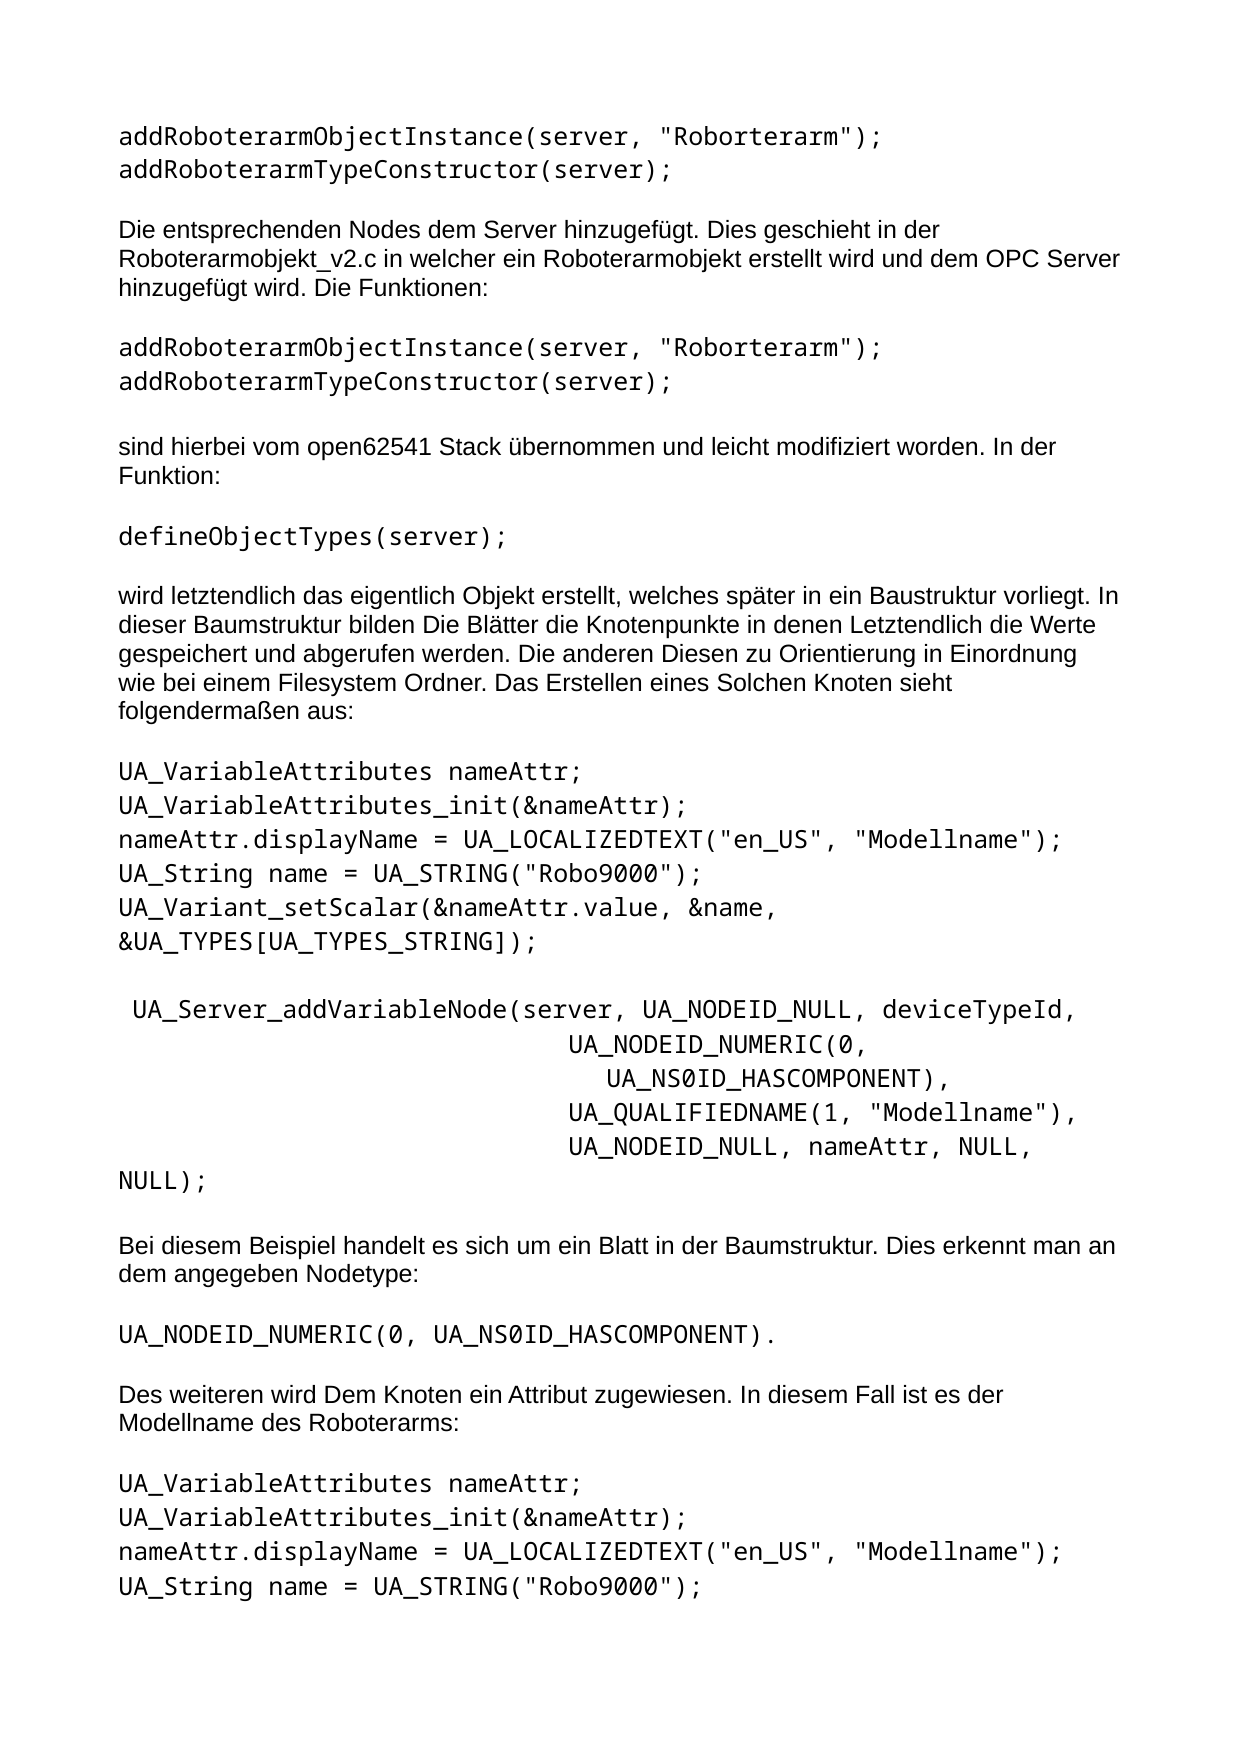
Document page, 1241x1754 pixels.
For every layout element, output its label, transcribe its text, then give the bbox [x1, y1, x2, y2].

text UA_VariableAttributes nameAttr; [118, 754, 1122, 788]
text UA_Variant_setScalar(&nameAttr.value, &name, &UA_TYPES[UA_TYPES_STRING]); [118, 890, 1122, 958]
text Die entsprechenden Nodes dem Server hinzugefügt. Dies geschieht in der Roboterarmobjekt_v2.c in welcher ein Roboterarmobjekt erstellt wird und dem OPC Server hinzugefügt wird. Die Funktionen: [118, 215, 1122, 301]
text addRoboterarmTypeConstructor(server); [118, 364, 1122, 398]
text UA_NODEID_NULL, nameAttr, NULL, NULL); [118, 1128, 1122, 1197]
text UA_VariableAttributes_init(&nameAttr); [118, 1500, 1122, 1534]
text Bei diesem Beispiel handelt es sich um ein Blatt in der Baumstruktur. Dies erkennt man an dem angegeben Nodetype: [118, 1231, 1122, 1288]
text UA_QUALIFIEDNAME(1, "Modellname"), [118, 1094, 1122, 1128]
text UA_String name = UA_STRING("Robo9000"); [118, 1568, 1122, 1602]
text UA_NODEID_NUMERIC(0, UA_NS0ID_HASCOMPONENT). [118, 1317, 1122, 1351]
text addRoboterarmObjectInstance(server, "Roborterarm"); [118, 118, 1122, 152]
text UA_VariableAttributes_init(&nameAttr); [118, 788, 1122, 822]
text nameAttr.displayName = UA_LOCALIZEDTEXT("en_US", "Modellname"); [118, 1534, 1122, 1568]
text UA_VariableAttributes nameAttr; [118, 1466, 1122, 1500]
text UA_Server_addVariableNode(server, UA_NODEID_NULL, deviceTypeId, [118, 992, 1122, 1026]
text UA_String name = UA_STRING("Robo9000"); [118, 856, 1122, 890]
text addRoboterarmObjectInstance(server, "Roborterarm"); [118, 330, 1122, 364]
text nameAttr.displayName = UA_LOCALIZEDTEXT("en_US", "Modellname"); [118, 822, 1122, 856]
text defineObjectTypes(server); [118, 518, 1122, 552]
text addRoboterarmTypeConstructor(server); [118, 152, 1122, 186]
text Des weiteren wird Dem Knoten ein Attribut zugewiesen. In diesem Fall ist es der Modellname des Roboterarms: [118, 1380, 1122, 1437]
text wird letztendlich das eigentlich Objekt erstellt, welches später in ein Baustruktur vorliegt. In dieser Baumstruktur bilden Die Blätter die Knotenpunkte in denen Letztendlich die Werte gespeichert und abgerufen werden. Die anderen Diesen zu Orientierung in Einordnung wie bei einem Filesystem Ordner. Das Erstellen eines Solchen Knoten sieht folgendermaßen aus: [118, 581, 1122, 725]
text sind hierbei vom open62541 Stack übernommen und leicht modifiziert worden. In der Funktion: [118, 432, 1122, 490]
text UA_NODEID_NUMERIC(0, UA_NS0ID_HASCOMPONENT), [118, 1026, 1122, 1094]
